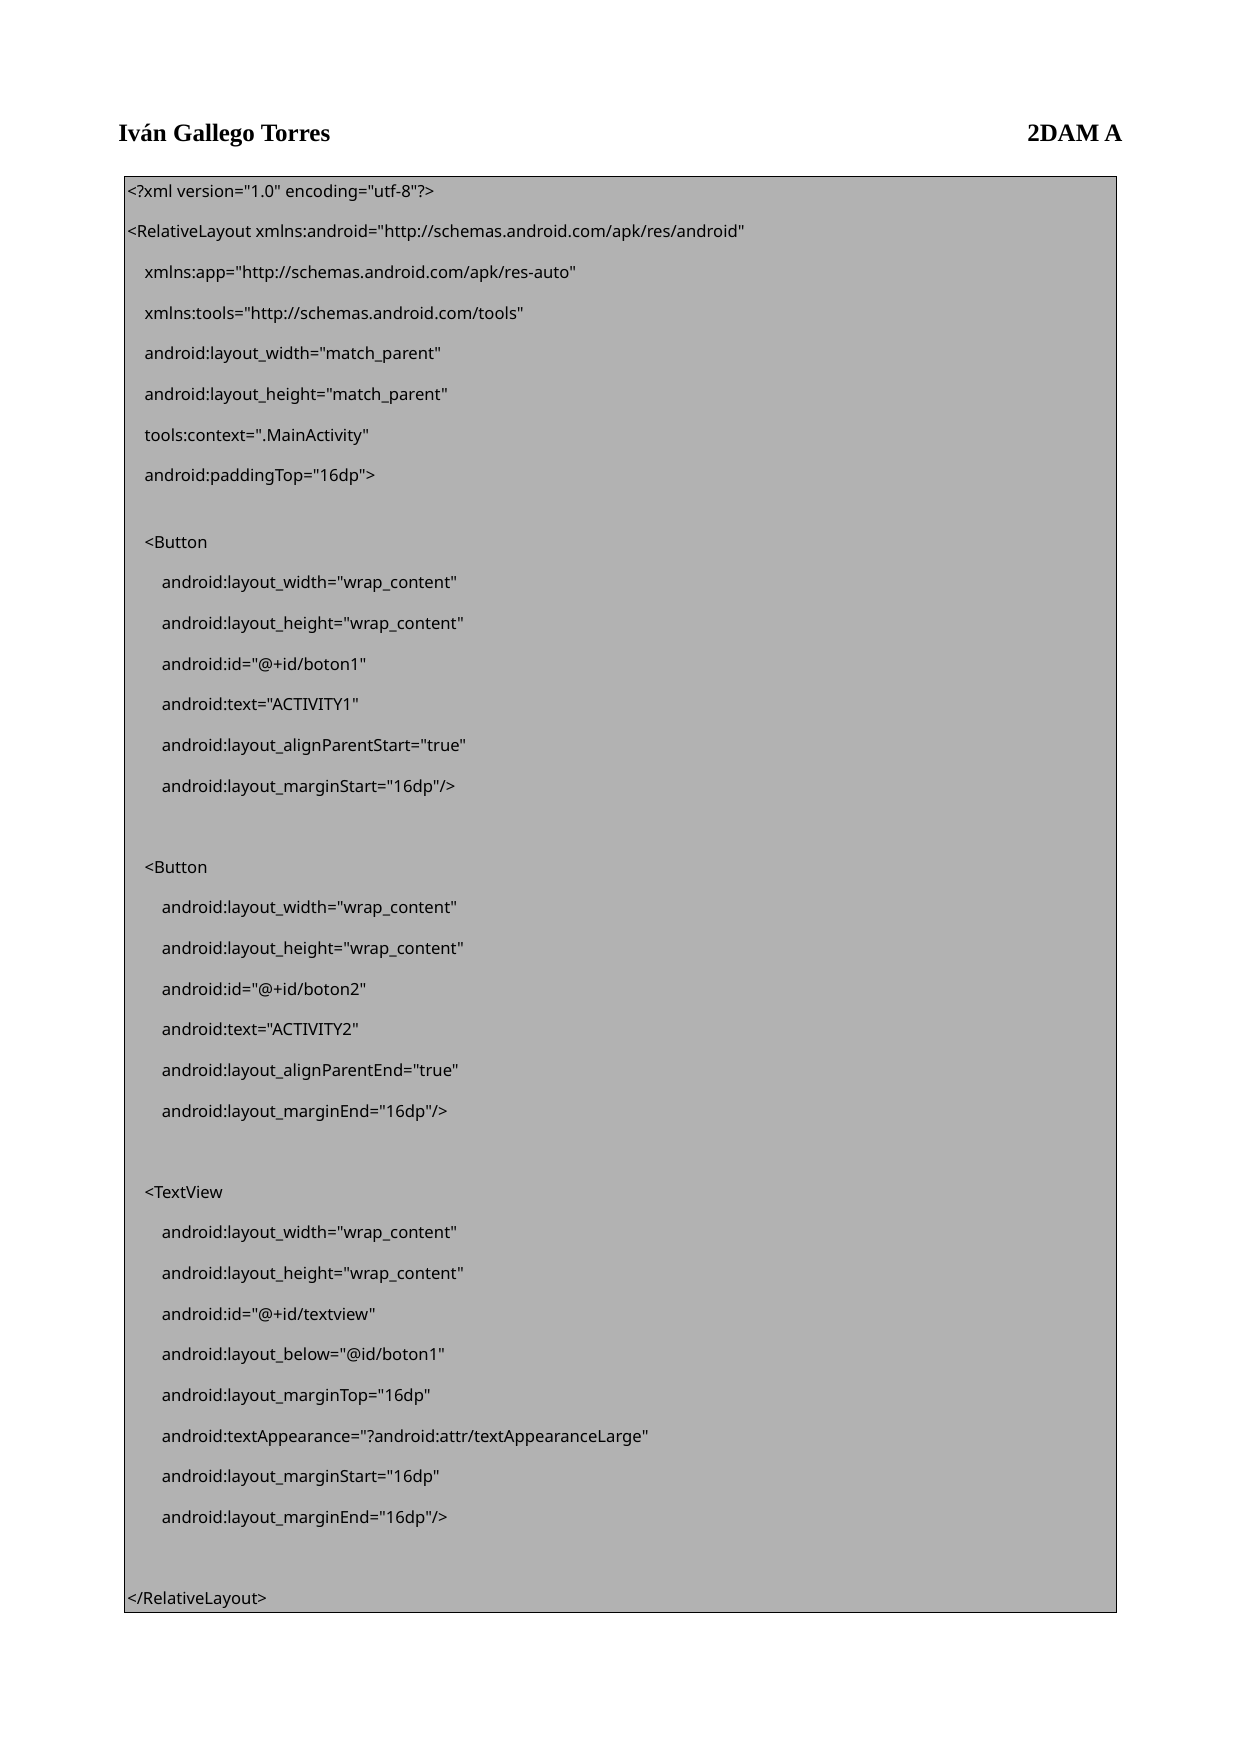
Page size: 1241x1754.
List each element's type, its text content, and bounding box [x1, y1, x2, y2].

text android:layout_marginTop="16dp" [125, 1381, 1116, 1406]
text android:layout_below="@id/boton1" [125, 1340, 1116, 1366]
text android:layout_height="match_parent" [125, 379, 1116, 405]
text android:layout_marginStart="16dp" [125, 1462, 1116, 1487]
text </RelativeLayout> [125, 1584, 1116, 1612]
text <RelativeLayout xmlns:android="http://schemas.android.com/apk/res/android" [125, 217, 1116, 243]
text android:paddingTop="16dp"> [125, 461, 1116, 486]
text android:layout_width="wrap_content" [125, 1218, 1116, 1244]
text android:layout_marginEnd="16dp"/> [125, 1502, 1116, 1528]
text xmlns:app="http://schemas.android.com/apk/res-auto" [125, 258, 1116, 283]
text android:layout_width="wrap_content" [125, 893, 1116, 919]
text <TextView [125, 1177, 1116, 1203]
text <?xml version="1.0" encoding="utf-8"?> [125, 177, 1116, 202]
text android:text="ACTIVITY2" [125, 1015, 1116, 1041]
text android:text="ACTIVITY1" [125, 690, 1116, 716]
text <Button [125, 852, 1116, 878]
text android:id="@+id/boton1" [125, 649, 1116, 675]
text <Button [125, 527, 1116, 553]
text android:id="@+id/textview" [125, 1299, 1116, 1325]
text android:layout_marginStart="16dp"/> [125, 771, 1116, 797]
text android:layout_alignParentEnd="true" [125, 1056, 1116, 1081]
text android:textAppearance="?android:attr/textAppearanceLarge" [125, 1421, 1116, 1447]
text android:layout_height="wrap_content" [125, 934, 1116, 959]
text xmlns:tools="http://schemas.android.com/tools" [125, 298, 1116, 324]
text android:layout_width="match_parent" [125, 339, 1116, 364]
text android:layout_height="wrap_content" [125, 609, 1116, 634]
text android:layout_marginEnd="16dp"/> [125, 1096, 1116, 1122]
text android:layout_width="wrap_content" [125, 568, 1116, 594]
text android:layout_alignParentStart="true" [125, 731, 1116, 756]
text android:id="@+id/boton2" [125, 974, 1116, 1000]
text android:layout_height="wrap_content" [125, 1259, 1116, 1284]
text tools:context=".MainActivity" [125, 420, 1116, 446]
